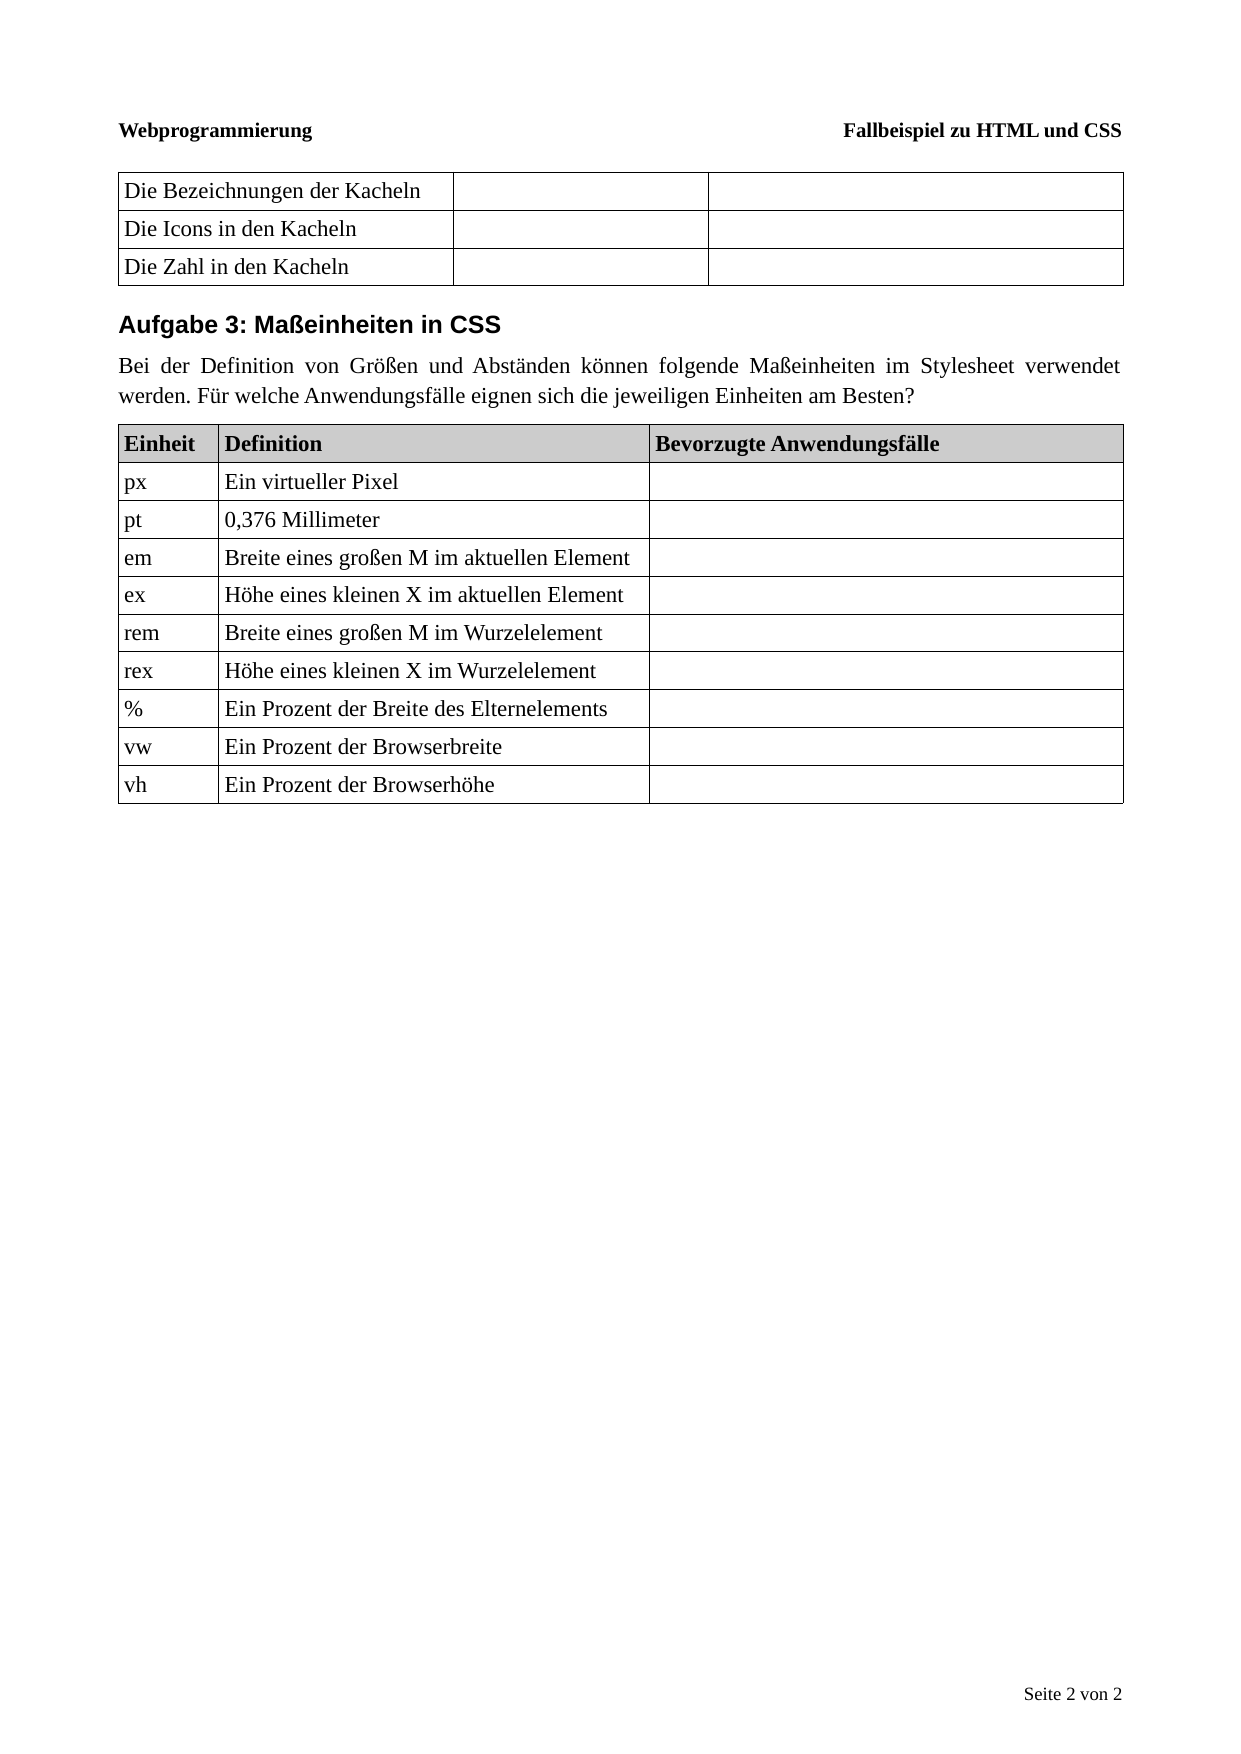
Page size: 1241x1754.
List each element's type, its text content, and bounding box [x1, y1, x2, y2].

table_cell Ein Prozent der Browserhöhe [219, 766, 649, 803]
table_cell Höhe eines kleinen X im aktuellen Element [219, 577, 649, 613]
table_cell Breite eines großen M im Wurzelelement [219, 615, 649, 651]
table_cell vh [119, 766, 218, 803]
table_cell [454, 173, 708, 209]
table_header Definition [219, 425, 649, 462]
table_cell [650, 577, 1123, 613]
table_cell [454, 211, 708, 247]
table_cell [650, 766, 1123, 803]
table_cell [650, 463, 1123, 500]
table_cell [650, 501, 1123, 538]
table_cell Breite eines großen M im aktuellen Element [219, 539, 649, 576]
table_cell [650, 539, 1123, 576]
table_cell [709, 249, 1123, 285]
table_cell rem [119, 615, 218, 651]
table_cell Ein virtueller Pixel [219, 463, 649, 500]
table_cell [709, 173, 1123, 209]
table_header Einheit [119, 425, 218, 462]
table_cell [709, 211, 1123, 247]
table_cell [650, 728, 1123, 765]
table_cell rex [119, 652, 218, 689]
table_cell ex [119, 577, 218, 613]
table_cell % [119, 690, 218, 727]
table_cell px [119, 463, 218, 500]
table_cell [650, 652, 1123, 689]
table_cell Ein Prozent der Browserbreite [219, 728, 649, 765]
table_cell pt [119, 501, 218, 538]
table_cell Höhe eines kleinen X im Wurzelelement [219, 652, 649, 689]
table_cell [454, 249, 708, 285]
subtitle Aufgabe 3: Maßeinheiten in CSS [118, 311, 1122, 339]
table_cell vw [119, 728, 218, 765]
table_cell Ein Prozent der Breite des Elternelements [219, 690, 649, 727]
table_cell 0,376 Millimeter [219, 501, 649, 538]
table_cell em [119, 539, 218, 576]
table_cell [650, 615, 1123, 651]
table_cell Die Bezeichnungen der Kacheln [119, 173, 453, 209]
table_cell [650, 690, 1123, 727]
table_header Bevorzugte Anwendungsfälle [650, 425, 1123, 462]
table_cell Die Zahl in den Kacheln [119, 249, 453, 285]
table_cell Die Icons in den Kacheln [119, 211, 453, 247]
text Bei der Definition von Größen und Abständen können folgende Maßeinheiten im Stylesheet verwendet werden. Für welche Anwendungsfälle eignen sich die jeweiligen Einheiten am Besten? [118, 352, 1122, 408]
